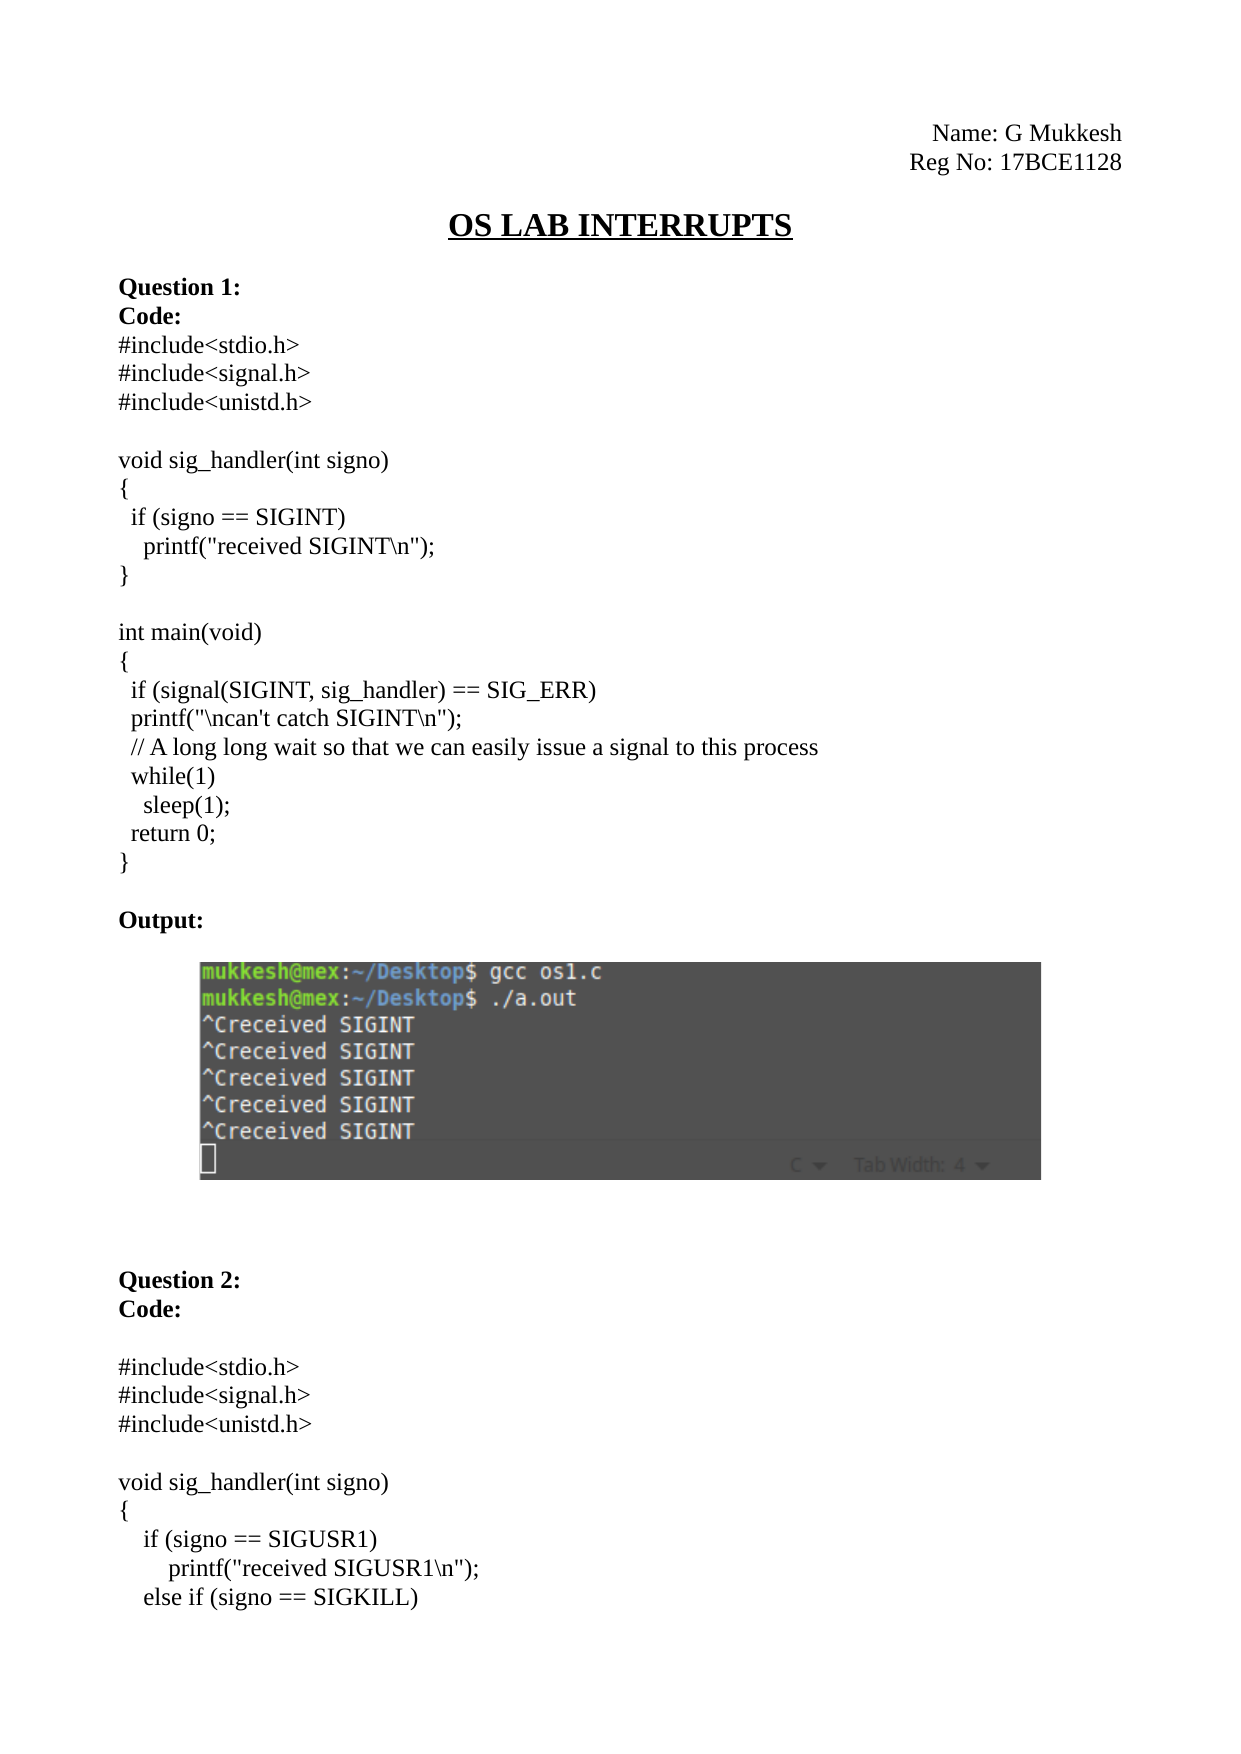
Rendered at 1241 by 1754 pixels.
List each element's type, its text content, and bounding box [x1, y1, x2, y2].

text void sig_handler(int signo) [118, 445, 1122, 473]
text #include<stdio.h> [118, 330, 1122, 358]
text #include<unistd.h> [118, 1409, 1122, 1438]
text printf("received SIGUSR1\n"); [118, 1553, 1122, 1582]
text printf("received SIGINT\n"); [118, 531, 1122, 560]
text // A long long wait so that we can easily issue a signal to this process [118, 732, 1122, 761]
text Code: [118, 301, 1122, 330]
text Code: [118, 1294, 1122, 1323]
text #include<stdio.h> [118, 1352, 1122, 1381]
text #include<unistd.h> [118, 387, 1122, 416]
text if (signo == SIGINT) [118, 502, 1122, 531]
text } [118, 560, 1122, 588]
text int main(void) [118, 617, 1122, 646]
text Question 2: [118, 1266, 1122, 1294]
text if (signo == SIGUSR1) [118, 1524, 1122, 1553]
text sleep(1); [118, 790, 1122, 818]
text if (signal(SIGINT, sig_handler) == SIG_ERR) [118, 675, 1122, 703]
text { [118, 646, 1122, 675]
text else if (signo == SIGKILL) [118, 1582, 1122, 1611]
text return 0; [118, 818, 1122, 847]
text #include<signal.h> [118, 358, 1122, 387]
text void sig_handler(int signo) [118, 1467, 1122, 1496]
text while(1) [118, 761, 1122, 790]
text printf("\ncan't catch SIGINT\n"); [118, 703, 1122, 732]
text { [118, 1496, 1122, 1524]
text #include<signal.h> [118, 1381, 1122, 1409]
text Output: [118, 905, 1122, 933]
text { [118, 473, 1122, 502]
text Question 1: [118, 272, 1122, 301]
text OS LAB INTERRUPTS [118, 205, 1122, 243]
picture [199, 962, 1042, 1180]
text } [118, 847, 1122, 876]
